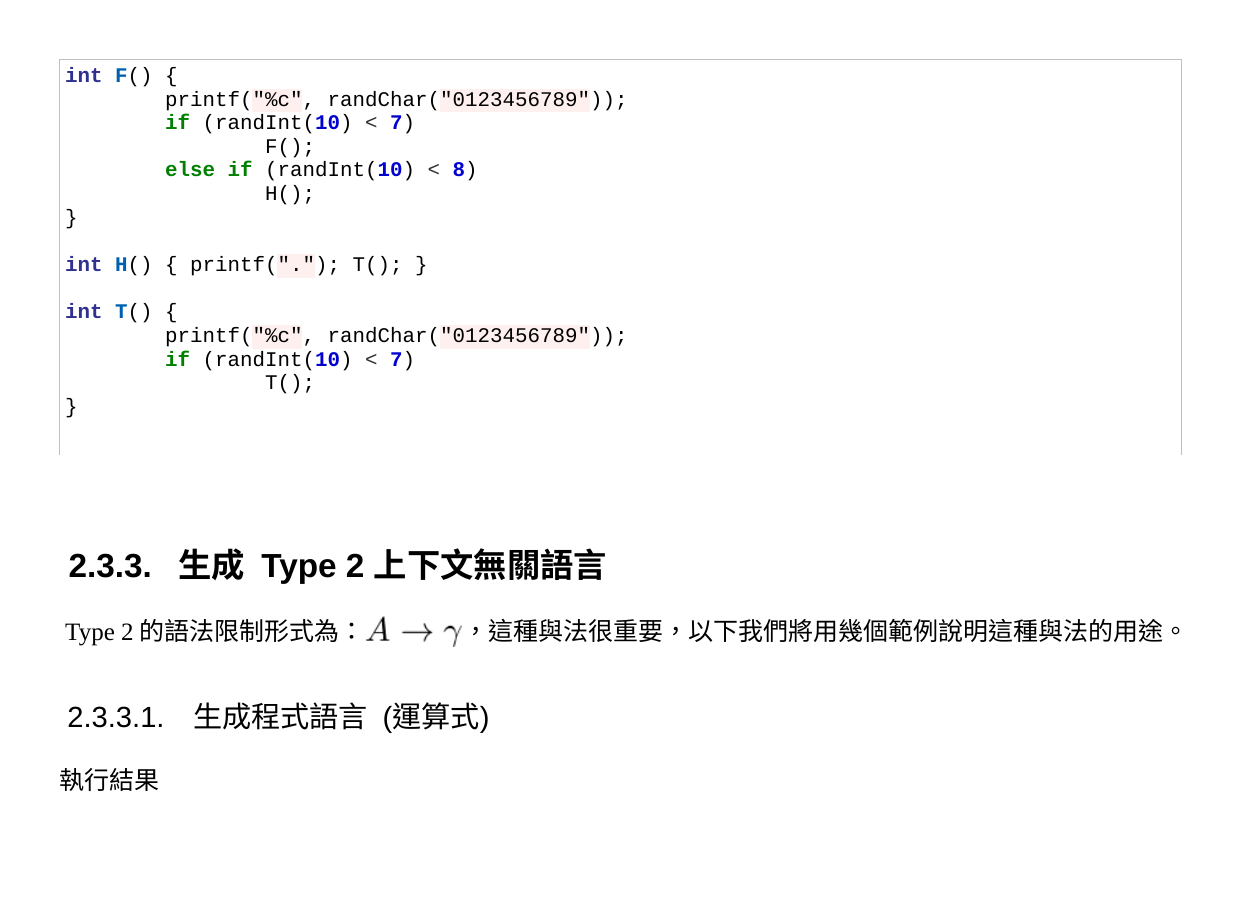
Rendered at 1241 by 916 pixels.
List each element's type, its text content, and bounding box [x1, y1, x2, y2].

table_header int F() { printf("%c", randChar("0123456789")); if (randInt(10) < 7) F(); else if (randInt(10) < 8) H(); } int H() { printf("."); T(); } int T() { printf("%c", randChar("0123456789")); if (randInt(10) < 7) T(); } [60, 60, 1181, 455]
subtitle 生成程式語言 (運算式) [59, 694, 1181, 736]
picture [365, 616, 463, 647]
text Type 2 的語法限制形式為：，這種與法很重要，以下我們將用幾個範例說明這種與法的用途。 [59, 612, 1181, 648]
text 執行結果 [59, 760, 1181, 797]
subtitle 生成 Type 2 上下文無關語言 [59, 539, 1181, 587]
